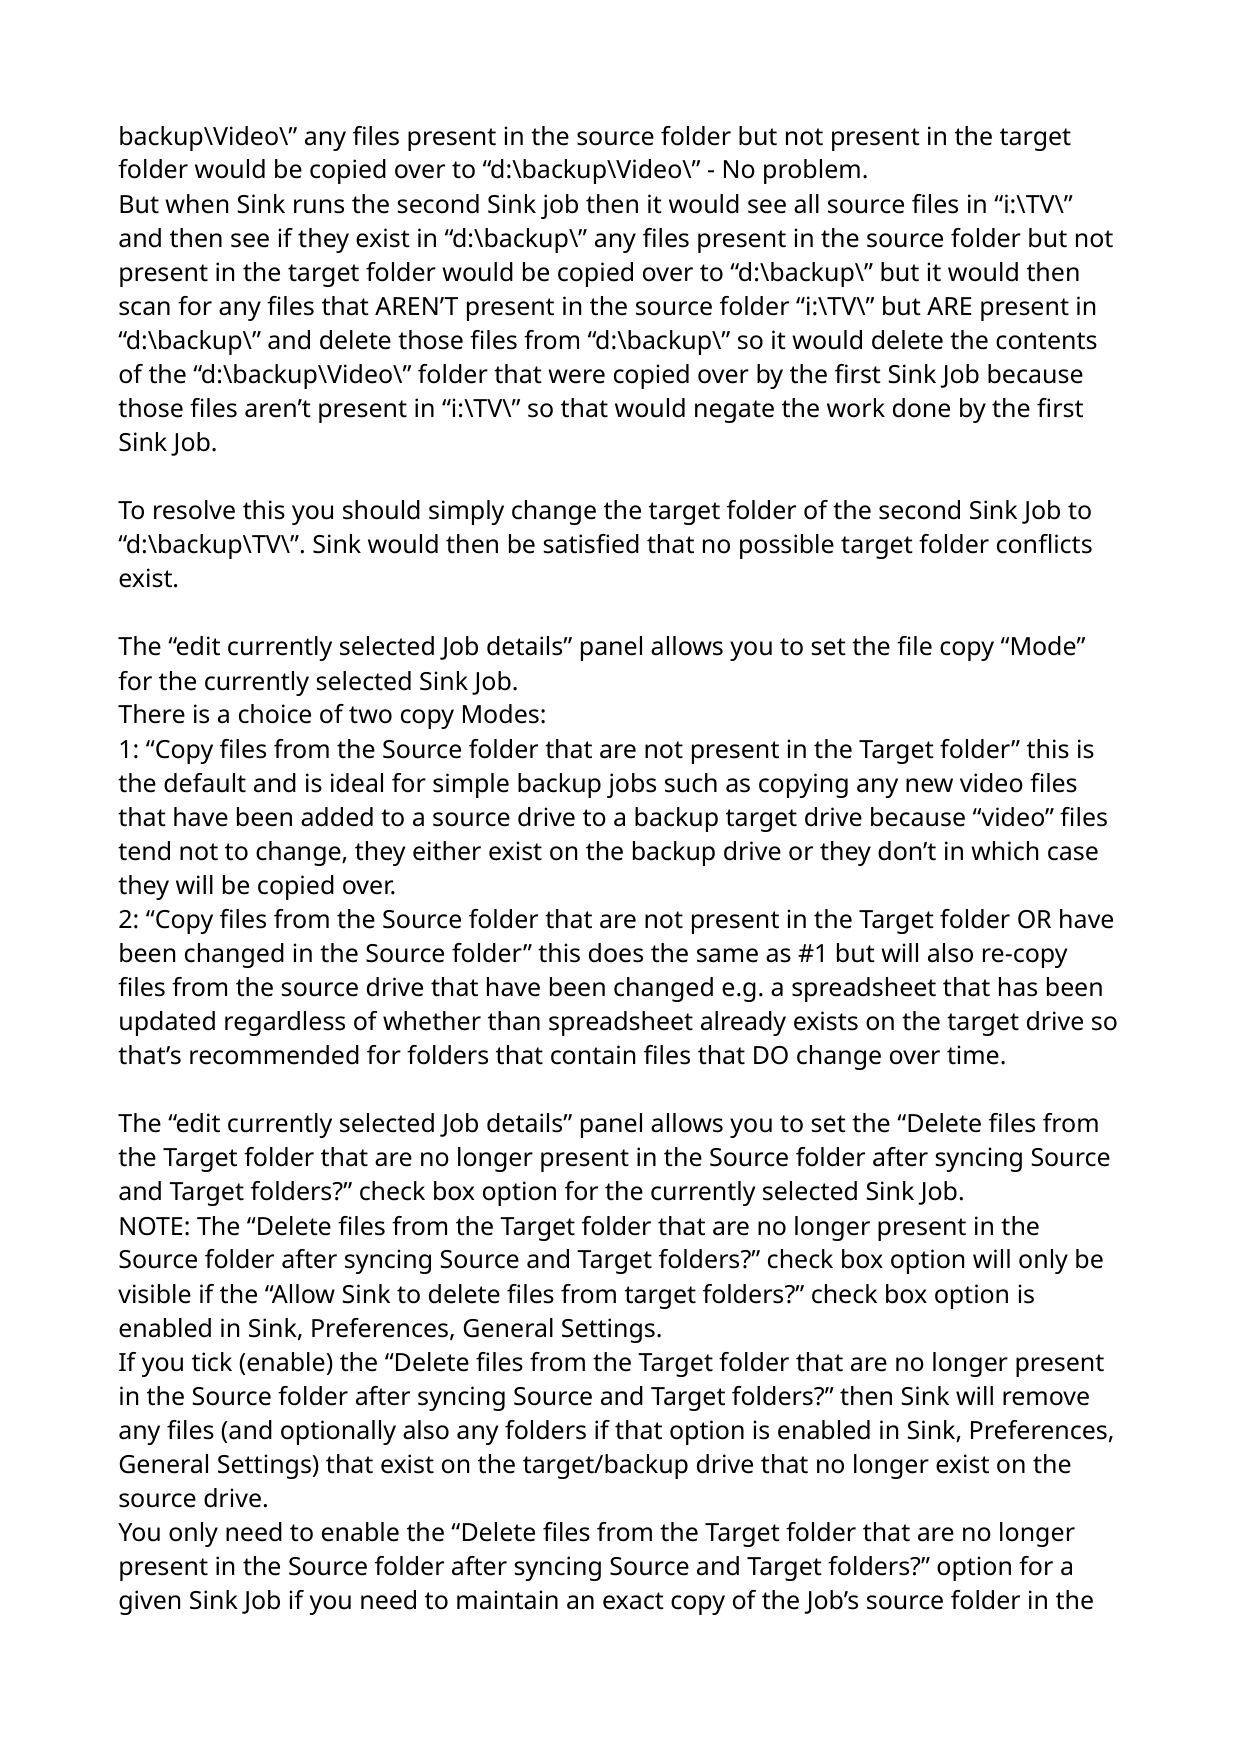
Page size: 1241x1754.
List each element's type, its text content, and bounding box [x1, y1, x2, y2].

text NOTE: The “Delete files from the Target folder that are no longer present in the Source folder after syncing Source and Target folders?” check box option will only be visible if the “Allow Sink to delete files from target folders?” check box option is enabled in Sink, Preferences, General Settings. [118, 1208, 1122, 1344]
text 1: “Copy files from the Source folder that are not present in the Target folder” this is the default and is ideal for simple backup jobs such as copying any new video files that have been added to a source drive to a backup target drive because “video” files tend not to change, they either exist on the backup drive or they don’t in which case they will be copied over. [118, 731, 1122, 902]
text You only need to enable the “Delete files from the Target folder that are no longer present in the Source folder after syncing Source and Target folders?” option for a given Sink Job if you need to maintain an exact copy of the Job’s source folder in the [118, 1515, 1122, 1617]
text The “edit currently selected Job details” panel allows you to set the file copy “Mode” for the currently selected Sink Job. [118, 629, 1122, 697]
text If you tick (enable) the “Delete files from the Target folder that are no longer present in the Source folder after syncing Source and Target folders?” then Sink will remove any files (and optionally also any folders if that option is enabled in Sink, Preferences, General Settings) that exist on the target/backup drive that no longer exist on the source drive. [118, 1344, 1122, 1515]
text 2: “Copy files from the Source folder that are not present in the Target folder OR have been changed in the Source folder” this does the same as #1 but will also re-copy files from the source drive that have been changed e.g. a spreadsheet that has been updated regardless of whether than spreadsheet already exists on the target drive so that’s recommended for folders that contain files that DO change over time. [118, 902, 1122, 1072]
text But when Sink runs the second Sink job then it would see all source files in “i:\TV\” and then see if they exist in “d:\backup\” any files present in the source folder but not present in the target folder would be copied over to “d:\backup\” but it would then scan for any files that AREN’T present in the source folder “i:\TV\” but ARE present in “d:\backup\” and delete those files from “d:\backup\” so it would delete the contents of the “d:\backup\Video\” folder that were copied over by the first Sink Job because those files aren’t present in “i:\TV\” so that would negate the work done by the first Sink Job. [118, 186, 1122, 459]
text There is a choice of two copy Modes: [118, 697, 1122, 731]
text backup\Video\” any files present in the source folder but not present in the target folder would be copied over to “d:\backup\Video\” - No problem. [118, 118, 1122, 186]
text To resolve this you should simply change the target folder of the second Sink Job to “d:\backup\TV\”. Sink would then be satisfied that no possible target folder conflicts exist. [118, 493, 1122, 595]
text The “edit currently selected Job details” panel allows you to set the “Delete files from the Target folder that are no longer present in the Source folder after syncing Source and Target folders?” check box option for the currently selected Sink Job. [118, 1106, 1122, 1208]
